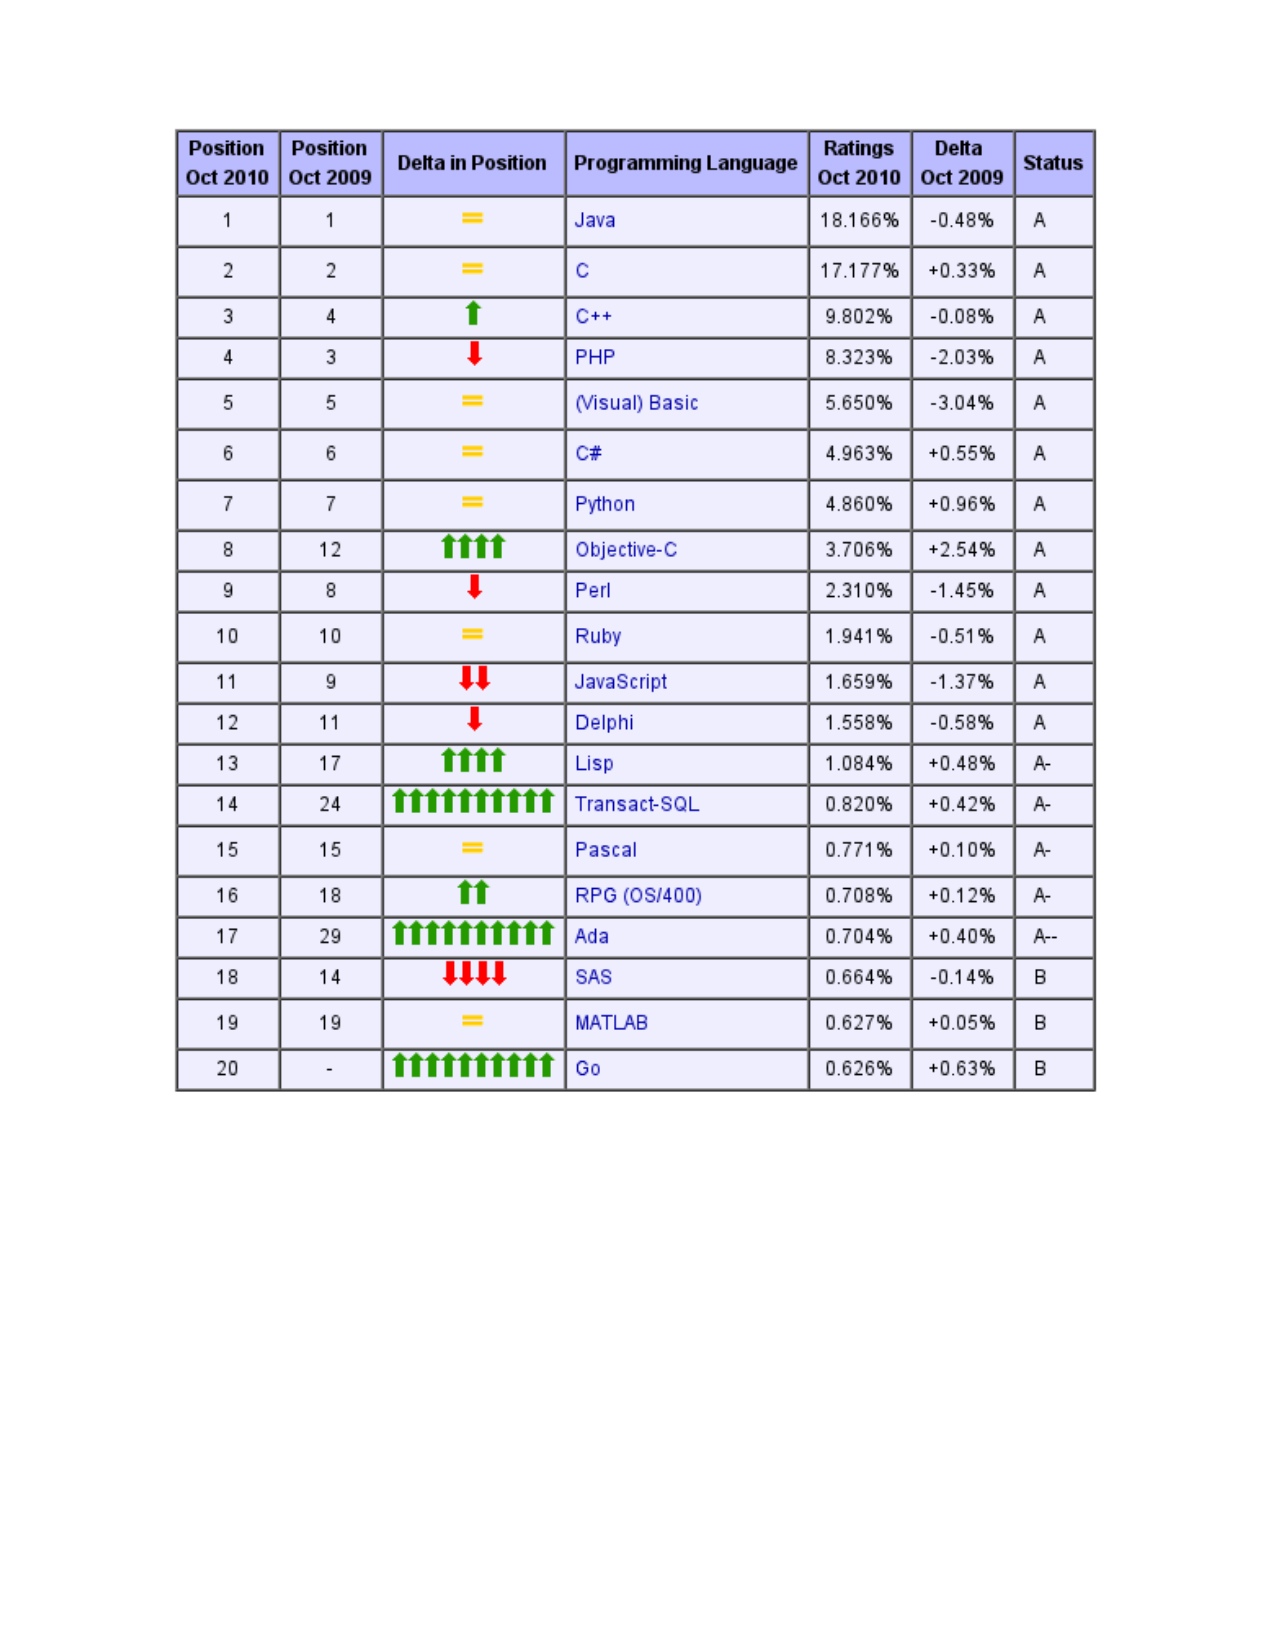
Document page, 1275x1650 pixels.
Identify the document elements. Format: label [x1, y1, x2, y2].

picture [164, 118, 1111, 1105]
